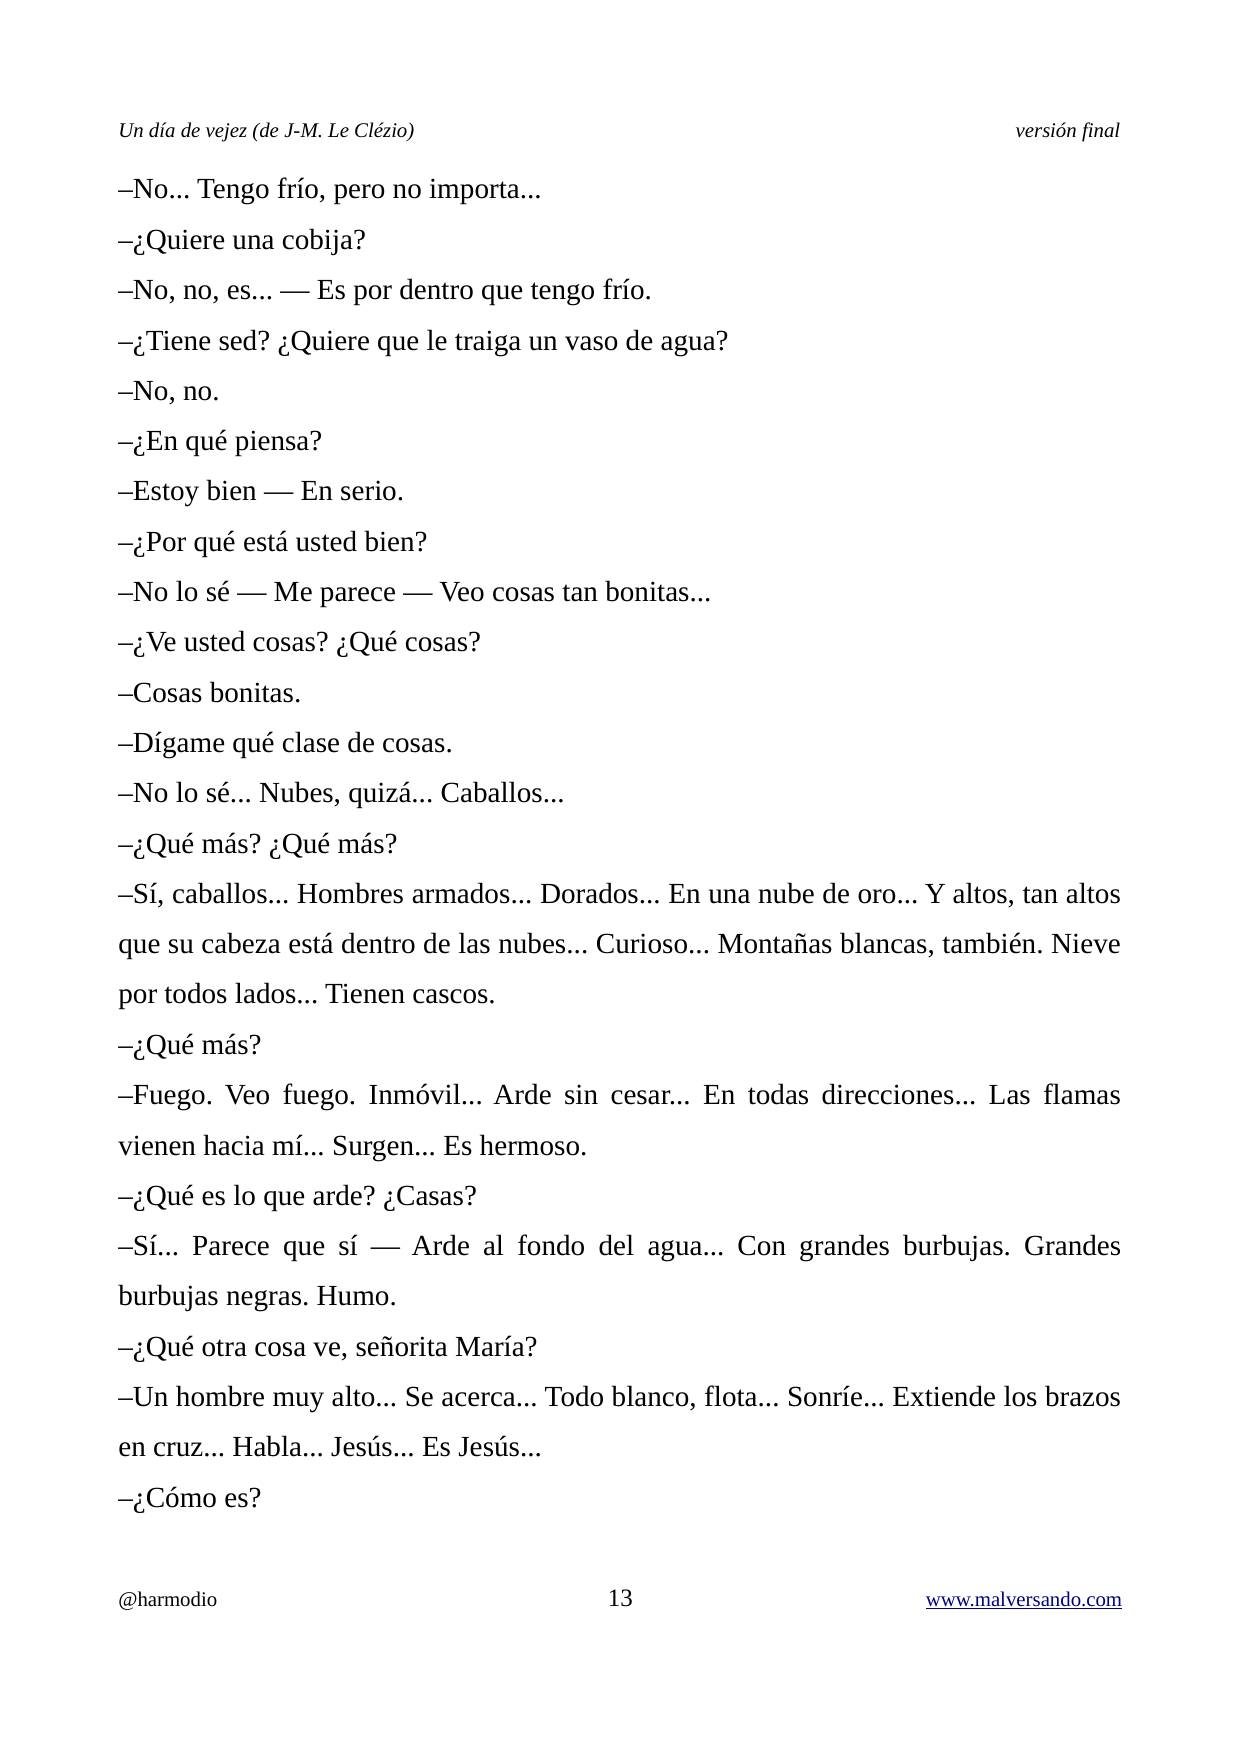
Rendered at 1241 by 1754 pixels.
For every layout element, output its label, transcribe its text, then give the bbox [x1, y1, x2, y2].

text –¿Cómo es? [118, 1480, 1122, 1513]
text –Un hombre muy alto... Se acerca... Todo blanco, flota... Sonríe... Extiende los brazos en cruz... Habla... Jesús... Es Jesús... [118, 1379, 1122, 1463]
text –Fuego. Veo fuego. Inmóvil... Arde sin cesar... En todas direcciones... Las flamas vienen hacia mí... Surgen... Es hermoso. [118, 1077, 1122, 1161]
text –¿En qué piensa? [118, 423, 1122, 457]
text –No, no, es... — Es por dentro que tengo frío. [118, 272, 1122, 306]
text –¿Tiene sed? ¿Quiere que le traiga un vaso de agua? [118, 323, 1122, 356]
text –¿Qué es lo que arde? ¿Casas? [118, 1178, 1122, 1211]
text –No, no. [118, 373, 1122, 406]
text –Dígame qué clase de cosas. [118, 725, 1122, 759]
text –No... Tengo frío, pero no importa... [118, 172, 1122, 205]
text –¿Por qué está usted bien? [118, 524, 1122, 557]
text –¿Qué otra cosa ve, señorita María? [118, 1329, 1122, 1362]
text –Cosas bonitas. [118, 675, 1122, 708]
text –Sí, caballos... Hombres armados... Dorados... En una nube de oro... Y altos, tan altos que su cabeza está dentro de las nubes... Curioso... Montañas blancas, también. Nieve por todos lados... Tienen cascos. [118, 876, 1122, 1010]
text –¿Quiere una cobija? [118, 222, 1122, 256]
text –¿Ve usted cosas? ¿Qué cosas? [118, 624, 1122, 658]
text –¿Qué más? [118, 1027, 1122, 1061]
text –No lo sé — Me parece — Veo cosas tan bonitas... [118, 574, 1122, 608]
text –Sí... Parece que sí — Arde al fondo del agua... Con grandes burbujas. Grandes burbujas negras. Humo. [118, 1228, 1122, 1312]
text –No lo sé... Nubes, quizá... Caballos... [118, 775, 1122, 809]
text –¿Qué más? ¿Qué más? [118, 826, 1122, 859]
text –Estoy bien — En serio. [118, 473, 1122, 507]
